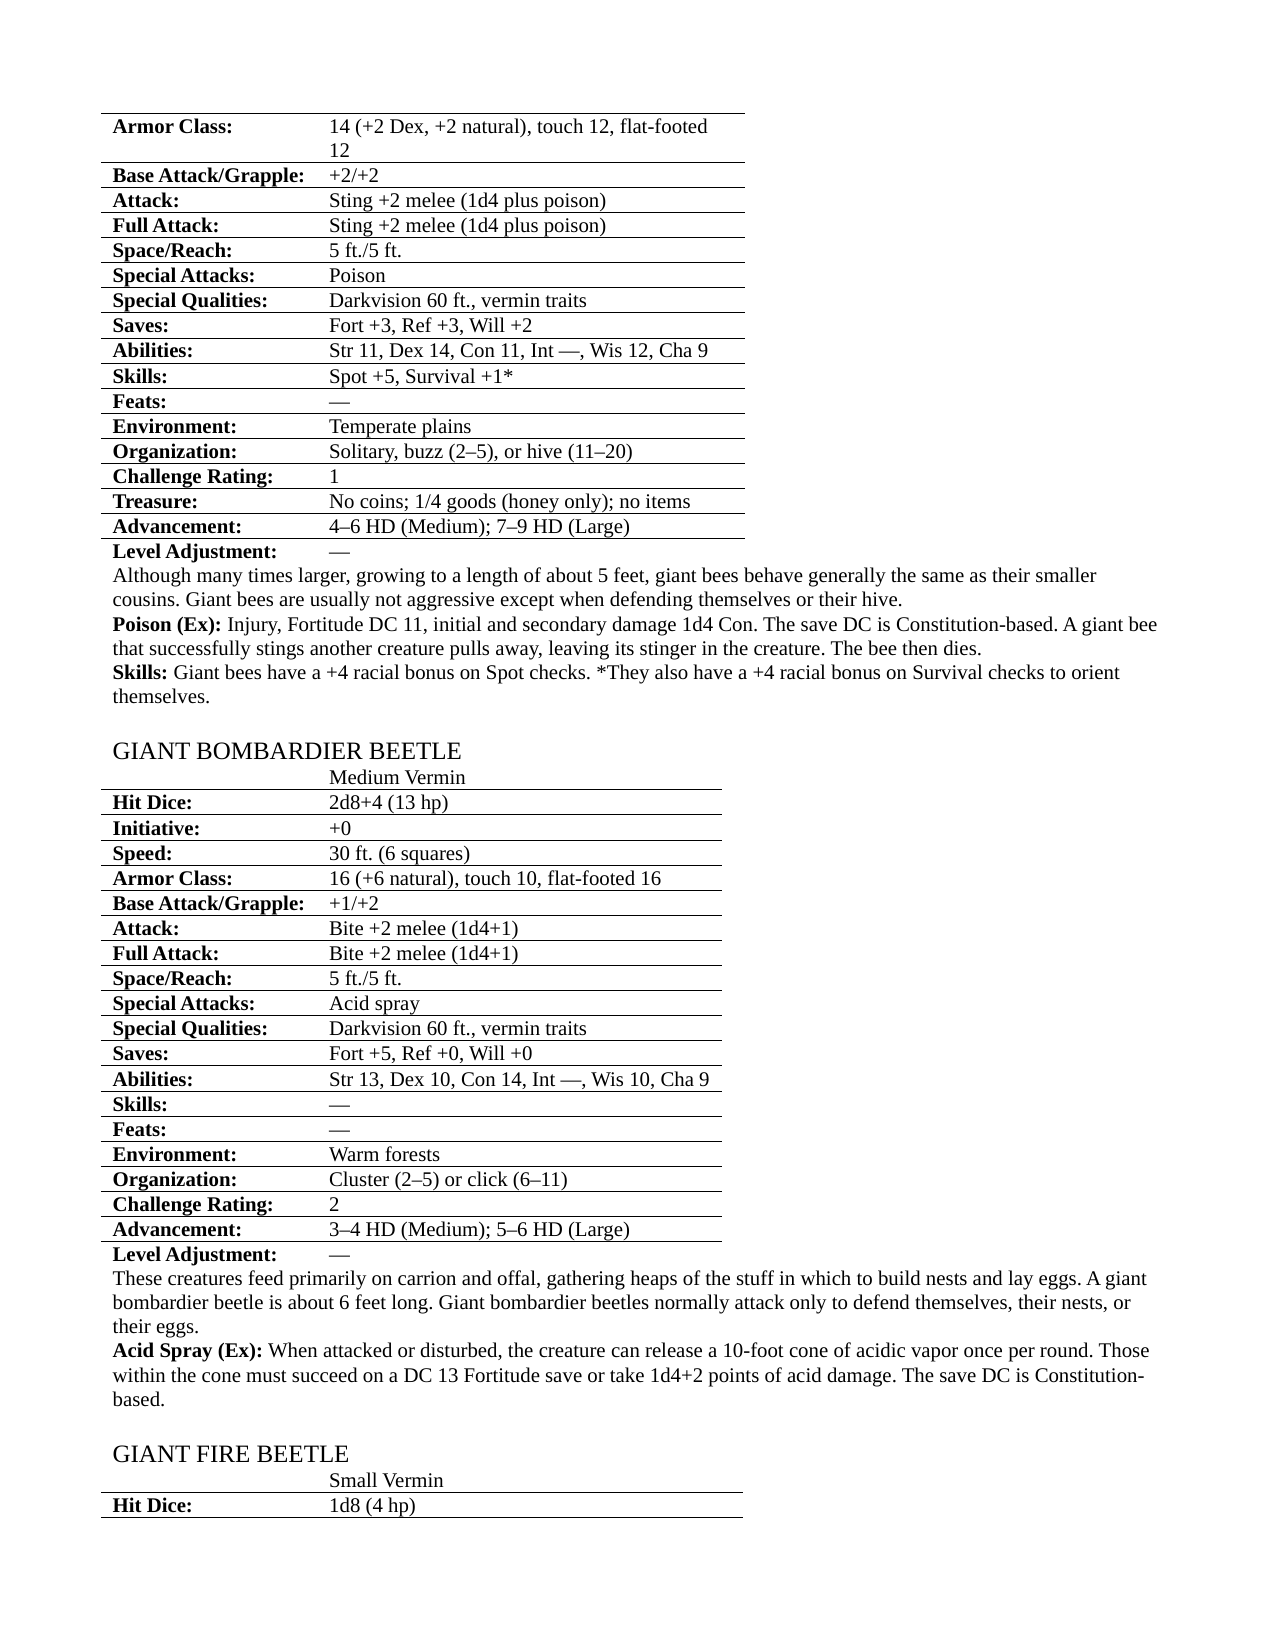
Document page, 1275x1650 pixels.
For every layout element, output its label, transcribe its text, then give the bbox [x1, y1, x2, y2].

table_cell Base Attack/Grapple: [101, 891, 318, 915]
table_cell Armor Class: [101, 114, 318, 162]
table_cell Environment: [101, 1142, 318, 1166]
table_cell Speed: [101, 841, 318, 864]
table_cell Special Attacks: [101, 991, 318, 1015]
table_cell Skills: [101, 364, 318, 388]
table_cell Fort +3, Ref +3, Will +2 [318, 313, 745, 337]
table_cell Cluster (2–5) or click (6–11) [318, 1167, 722, 1191]
table_cell Acid spray [318, 991, 722, 1015]
table_cell Advancement: [101, 514, 318, 538]
table_cell Poison [318, 263, 745, 287]
table_cell +2/+2 [318, 163, 745, 187]
table_cell Challenge Rating: [101, 464, 318, 488]
table_cell Abilities: [101, 339, 318, 362]
table_cell Sting +2 melee (1d4 plus poison) [318, 213, 745, 237]
table_cell Level Adjustment: [101, 539, 318, 563]
table_cell Feats: [101, 389, 318, 413]
table_cell Environment: [101, 414, 318, 438]
text GIANT BOMBARDIER BEETLE [112, 736, 1162, 765]
table_cell 1 [318, 464, 745, 488]
table_cell Space/Reach: [101, 966, 318, 990]
text GIANT FIRE BEETLE [112, 1439, 1162, 1468]
table_header [101, 765, 318, 789]
table_cell 2d8+4 (13 hp) [318, 790, 722, 814]
text Skills: Giant bees have a +4 racial bonus on Spot checks. *They also have a +4 racial bonus on Survival checks to orient themselves. [112, 659, 1162, 708]
text Although many times larger, growing to a length of about 5 feet, giant bees behave generally the same as their smaller cousins. Giant bees are usually not aggressive except when defending themselves or their hive. [112, 563, 1162, 611]
table_cell 3–4 HD (Medium); 5–6 HD (Large) [318, 1217, 722, 1241]
table_cell Armor Class: [101, 866, 318, 890]
table_cell — [318, 1092, 722, 1116]
table_cell Bite +2 melee (1d4+1) [318, 941, 722, 965]
table_cell — [318, 389, 745, 413]
table_cell 16 (+6 natural), touch 10, flat-footed 16 [318, 866, 722, 890]
table_cell Advancement: [101, 1217, 318, 1241]
table_cell 1d8 (4 hp) [318, 1493, 743, 1517]
table_cell Spot +5, Survival +1* [318, 364, 745, 388]
table_cell Organization: [101, 1167, 318, 1191]
table_cell 2 [318, 1192, 722, 1216]
table_cell 5 ft./5 ft. [318, 966, 722, 990]
table_cell Warm forests [318, 1142, 722, 1166]
table_cell Full Attack: [101, 941, 318, 965]
table_cell Darkvision 60 ft., vermin traits [318, 1016, 722, 1040]
text Acid Spray (Ex): When attacked or disturbed, the creature can release a 10-foot cone of acidic vapor once per round. Those within the cone must succeed on a DC 13 Fortitude save or take 1d4+2 points of acid damage. The save DC is Constitution-based. [112, 1338, 1162, 1411]
table_cell Attack: [101, 188, 318, 212]
table_cell Str 13, Dex 10, Con 14, Int —, Wis 10, Cha 9 [318, 1066, 722, 1091]
table_cell +0 [318, 815, 722, 839]
table_cell 5 ft./5 ft. [318, 238, 745, 262]
table_cell Challenge Rating: [101, 1192, 318, 1216]
table_header Small Vermin [318, 1468, 743, 1492]
table_cell — [318, 1117, 722, 1141]
table_cell Sting +2 melee (1d4 plus poison) [318, 188, 745, 212]
table_cell Saves: [101, 1041, 318, 1065]
table_cell 30 ft. (6 squares) [318, 841, 722, 864]
text These creatures feed primarily on carrion and offal, gathering heaps of the stuff in which to build nests and lay eggs. A giant bombardier beetle is about 6 feet long. Giant bombardier beetles normally attack only to defend themselves, their nests, or their eggs. [112, 1266, 1162, 1338]
table_cell No coins; 1/4 goods (honey only); no items [318, 489, 745, 513]
table_cell Darkvision 60 ft., vermin traits [318, 288, 745, 312]
table_cell Saves: [101, 313, 318, 337]
table_cell Treasure: [101, 489, 318, 513]
table_cell Attack: [101, 916, 318, 940]
table_cell +1/+2 [318, 891, 722, 915]
table_cell Hit Dice: [101, 790, 318, 814]
table_cell Special Qualities: [101, 1016, 318, 1040]
table_cell Str 11, Dex 14, Con 11, Int —, Wis 12, Cha 9 [318, 339, 745, 362]
table_cell Hit Dice: [101, 1493, 318, 1517]
table_cell — [318, 1242, 722, 1266]
table_cell Fort +5, Ref +0, Will +0 [318, 1041, 722, 1065]
table_header [101, 1468, 318, 1492]
table_cell Organization: [101, 439, 318, 463]
table_cell Special Qualities: [101, 288, 318, 312]
table_cell Bite +2 melee (1d4+1) [318, 916, 722, 940]
table_cell Temperate plains [318, 414, 745, 438]
table_cell — [318, 539, 745, 563]
table_cell Abilities: [101, 1066, 318, 1091]
table_cell Space/Reach: [101, 238, 318, 262]
text Poison (Ex): Injury, Fortitude DC 11, initial and secondary damage 1d4 Con. The save DC is Constitution-based. A giant bee that successfully stings another creature pulls away, leaving its stinger in the creature. The bee then dies. [112, 611, 1162, 659]
table_cell 4–6 HD (Medium); 7–9 HD (Large) [318, 514, 745, 538]
table_cell Solitary, buzz (2–5), or hive (11–20) [318, 439, 745, 463]
table_cell Base Attack/Grapple: [101, 163, 318, 187]
table_cell 14 (+2 Dex, +2 natural), touch 12, flat-footed 12 [318, 114, 745, 162]
table_header Medium Vermin [318, 765, 722, 789]
table_cell Feats: [101, 1117, 318, 1141]
table_cell Initiative: [101, 815, 318, 839]
table_cell Level Adjustment: [101, 1242, 318, 1266]
table_cell Full Attack: [101, 213, 318, 237]
table_cell Special Attacks: [101, 263, 318, 287]
table_cell Skills: [101, 1092, 318, 1116]
